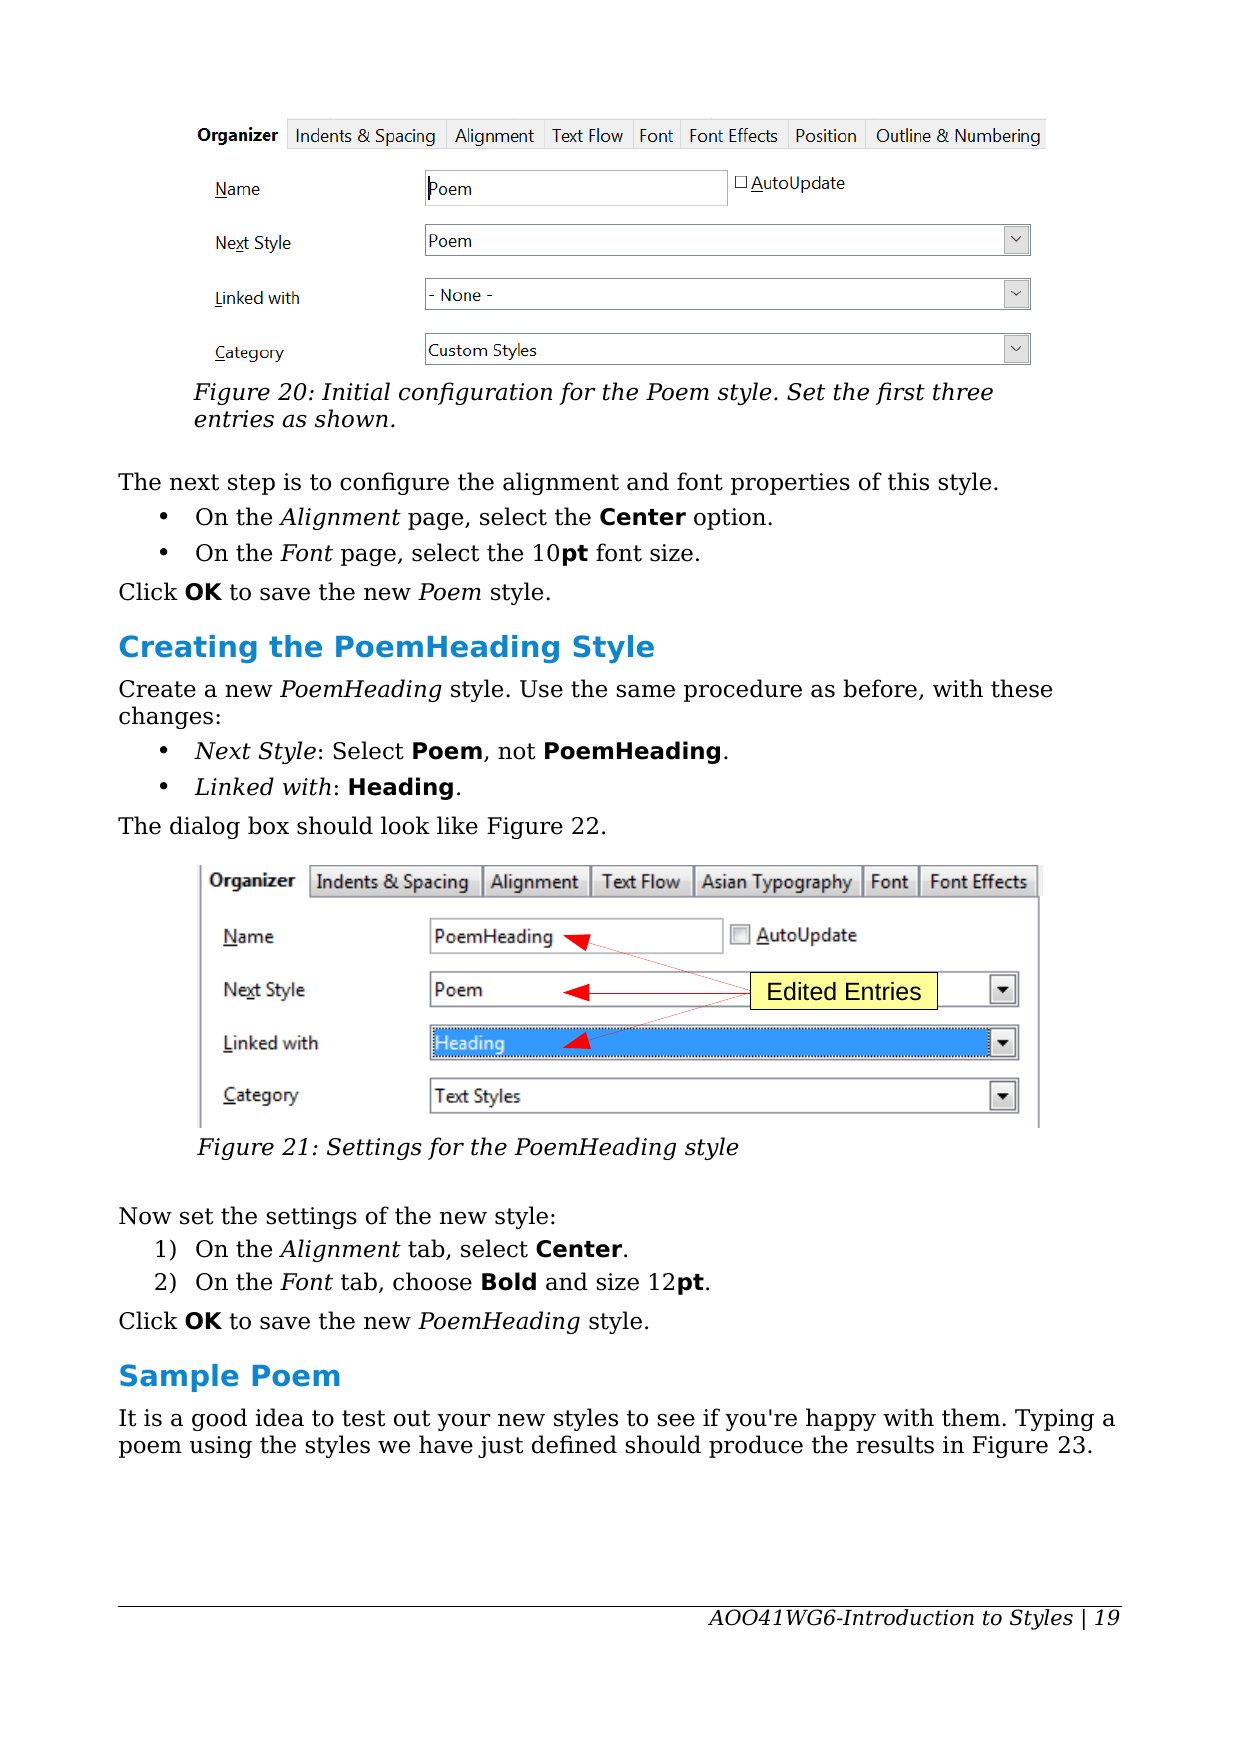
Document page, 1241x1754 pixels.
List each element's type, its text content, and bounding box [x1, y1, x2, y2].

text The dialog box should look like Figure 22. [118, 813, 1122, 840]
list Now set the settings of the new style: [118, 1203, 1122, 1229]
list The next step is to configure the alignment and font properties of this style. [118, 469, 1122, 496]
picture [193, 118, 1046, 380]
list On the Alignment tab, select Center. [177, 1236, 1122, 1263]
list Next Style: Select Poem, not PoemHeading. [156, 736, 1122, 766]
text Click OK to save the new Poem style. [118, 579, 1122, 606]
list On the Alignment page, select the Center option. [156, 502, 1122, 532]
subtitle Creating the PoemHeading Style [118, 630, 1122, 664]
text It is a good idea to test out your new styles to see if you're happy with them. Typing a poem using the styles we have just defined should produce the results in Figure 23. [118, 1405, 1122, 1459]
list On the Font page, select the 10pt font size. [156, 538, 1122, 567]
list Create a new PoemHeading style. Use the same procedure as before, with these changes: [118, 677, 1122, 730]
text Click OK to save the new PoemHeading style. [118, 1308, 1122, 1335]
subtitle Sample Poem [118, 1359, 1122, 1393]
list Linked with: Heading. [156, 772, 1122, 801]
text Figure 21: Settings for the PoemHeading style [197, 1134, 1043, 1161]
text Figure 20: Initial configuration for the Poem style. Set the first three entries as shown. [193, 118, 1047, 433]
picture [197, 865, 1043, 1128]
list On the Font tab, choose Bold and size 12pt. [177, 1269, 1122, 1296]
